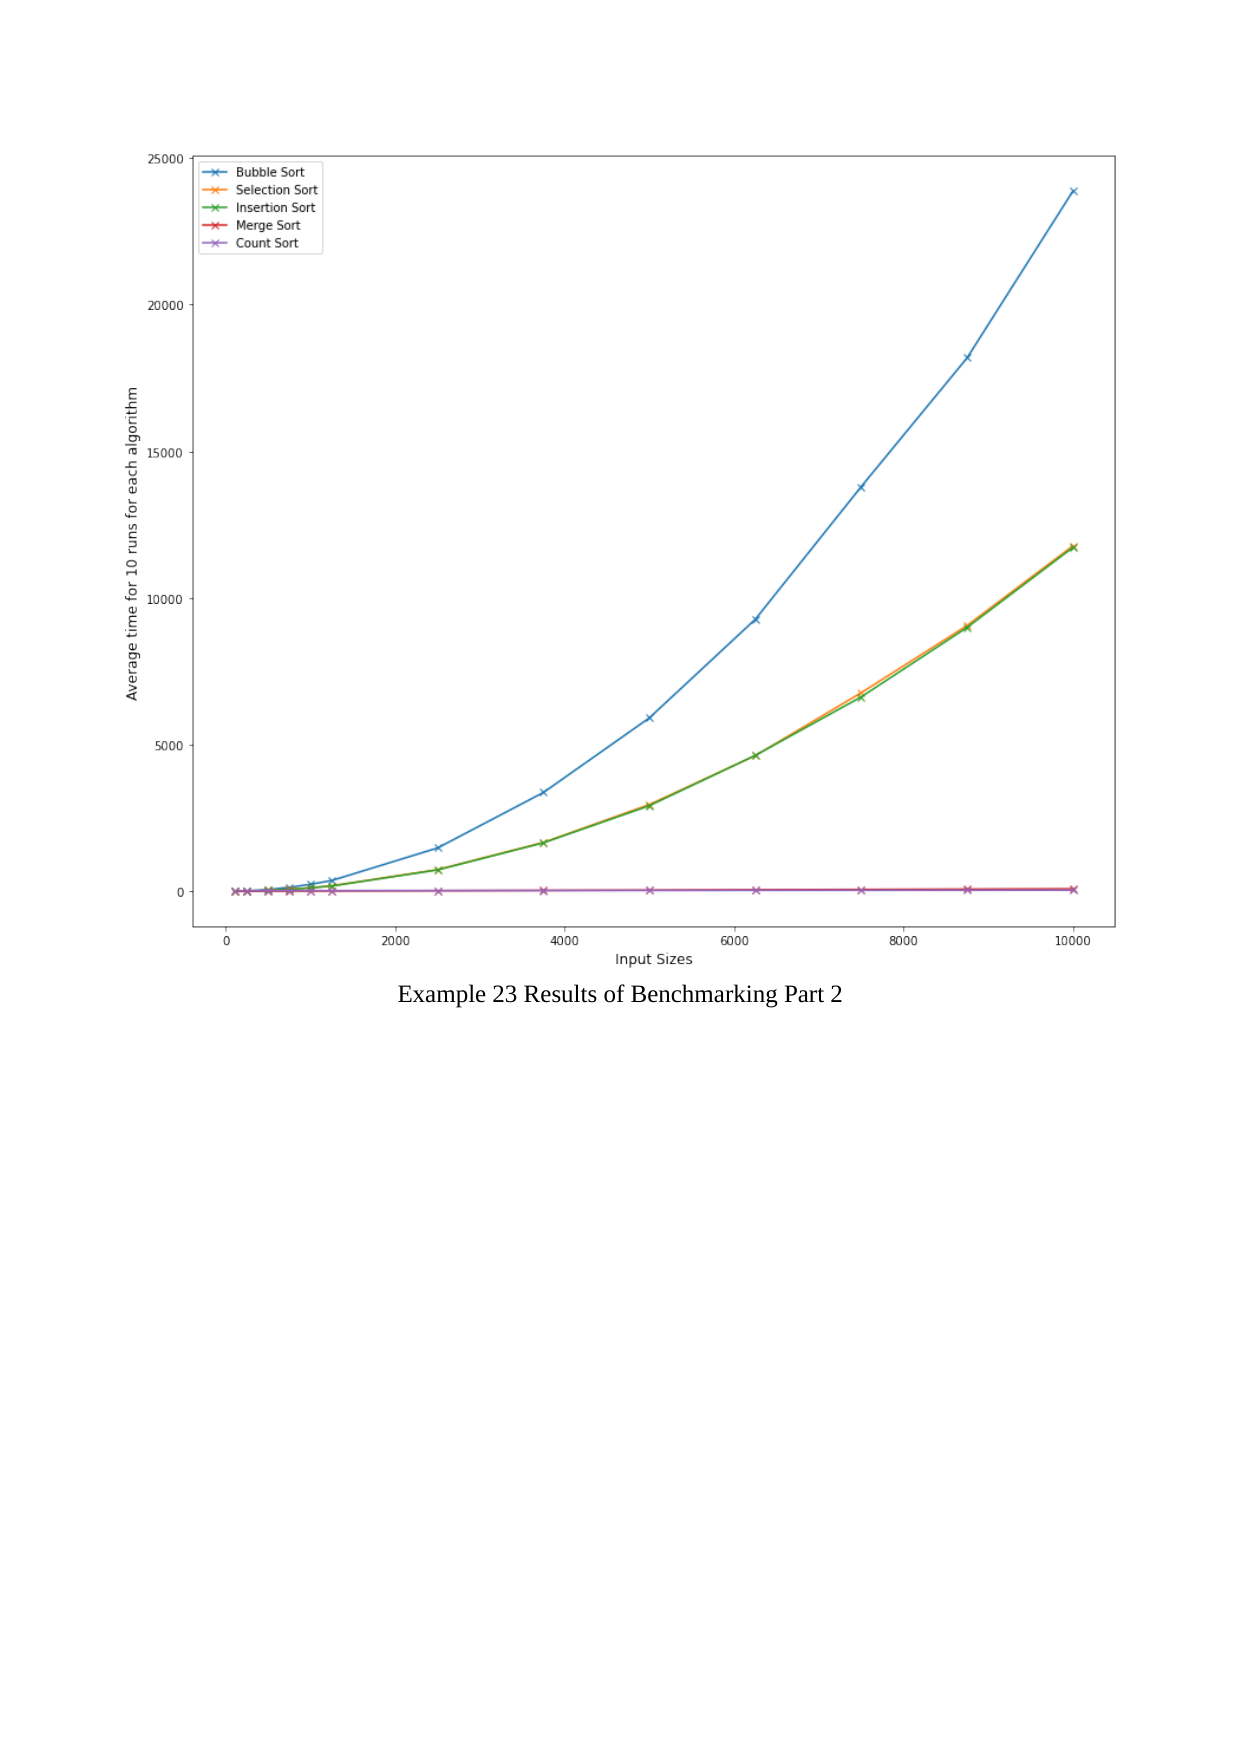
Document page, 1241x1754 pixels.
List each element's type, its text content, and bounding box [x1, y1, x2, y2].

text Example 23 Results of Benchmarking Part 2 [118, 975, 1122, 1008]
picture [118, 146, 1123, 975]
